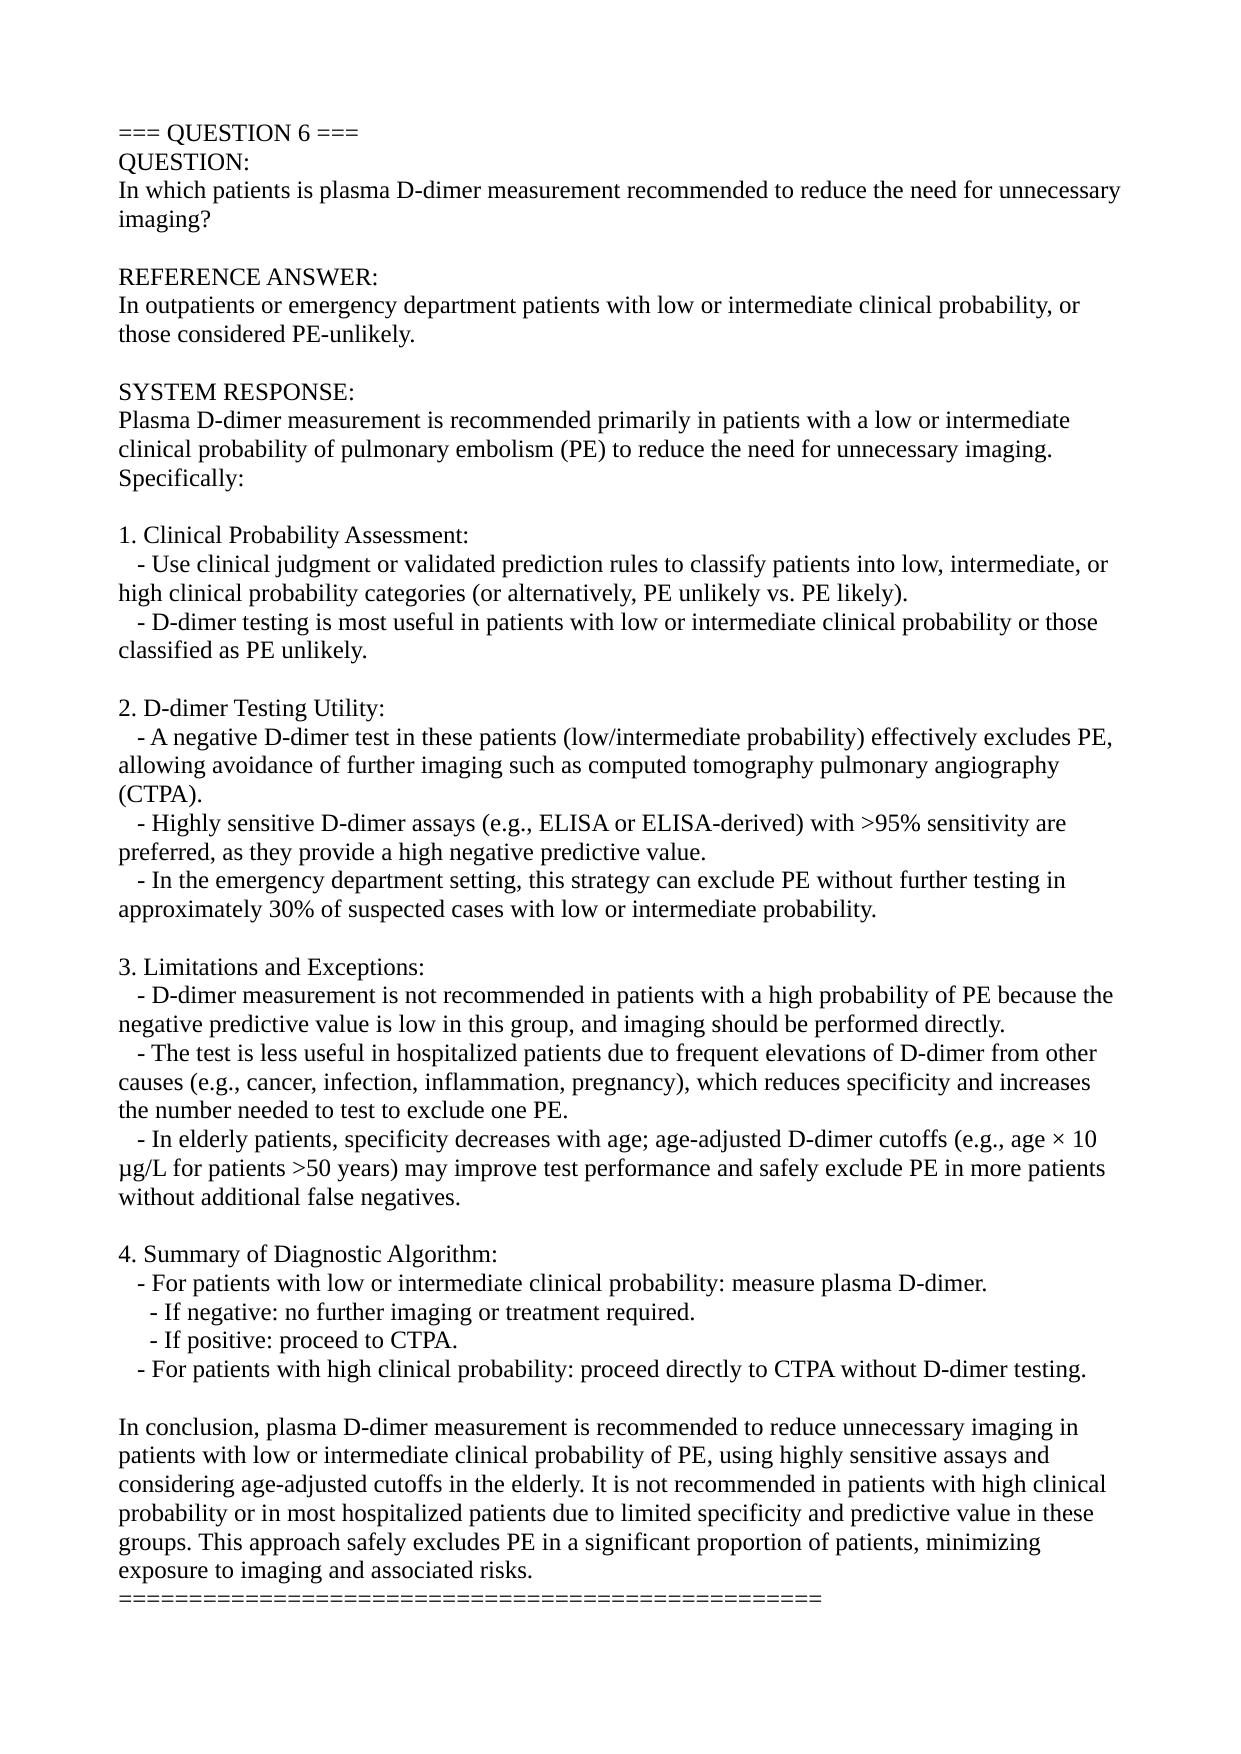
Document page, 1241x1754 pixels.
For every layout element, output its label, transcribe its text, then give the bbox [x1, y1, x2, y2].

text === QUESTION 6 === QUESTION: In which patients is plasma D-dimer measurement recommended to reduce the need for unnecessary imaging? REFERENCE ANSWER: In outpatients or emergency department patients with low or intermediate clinical probability, or those considered PE-unlikely. SYSTEM RESPONSE: Plasma D-dimer measurement is recommended primarily in patients with a low or intermediate clinical probability of pulmonary embolism (PE) to reduce the need for unnecessary imaging. Specifically: 1. Clinical Probability Assessment: - Use clinical judgment or validated prediction rules to classify patients into low, intermediate, or high clinical probability categories (or alternatively, PE unlikely vs. PE likely). - D-dimer testing is most useful in patients with low or intermediate clinical probability or those classified as PE unlikely. 2. D-dimer Testing Utility: - A negative D-dimer test in these patients (low/intermediate probability) effectively excludes PE, allowing avoidance of further imaging such as computed tomography pulmonary angiography (CTPA). - Highly sensitive D-dimer assays (e.g., ELISA or ELISA-derived) with >95% sensitivity are preferred, as they provide a high negative predictive value. - In the emergency department setting, this strategy can exclude PE without further testing in approximately 30% of suspected cases with low or intermediate probability. 3. Limitations and Exceptions: - D-dimer measurement is not recommended in patients with a high probability of PE because the negative predictive value is low in this group, and imaging should be performed directly. - The test is less useful in hospitalized patients due to frequent elevations of D-dimer from other causes (e.g., cancer, infection, inflammation, pregnancy), which reduces specificity and increases the number needed to test to exclude one PE. - In elderly patients, specificity decreases with age; age-adjusted D-dimer cutoffs (e.g., age × 10 µg/L for patients >50 years) may improve test performance and safely exclude PE in more patients without additional false negatives. 4. Summary of Diagnostic Algorithm: - For patients with low or intermediate clinical probability: measure plasma D-dimer. - If negative: no further imaging or treatment required. - If positive: proceed to CTPA. - For patients with high clinical probability: proceed directly to CTPA without D-dimer testing. In conclusion, plasma D-dimer measurement is recommended to reduce unnecessary imaging in patients with low or intermediate clinical probability of PE, using highly sensitive assays and considering age-adjusted cutoffs in the elderly. It is not recommended in patients with high clinical probability or in most hospitalized patients due to limited specificity and predictive value in these groups. This approach safely excludes PE in a significant proportion of patients, minimizing exposure to imaging and associated risks. ================================================== [118, 118, 1122, 1613]
